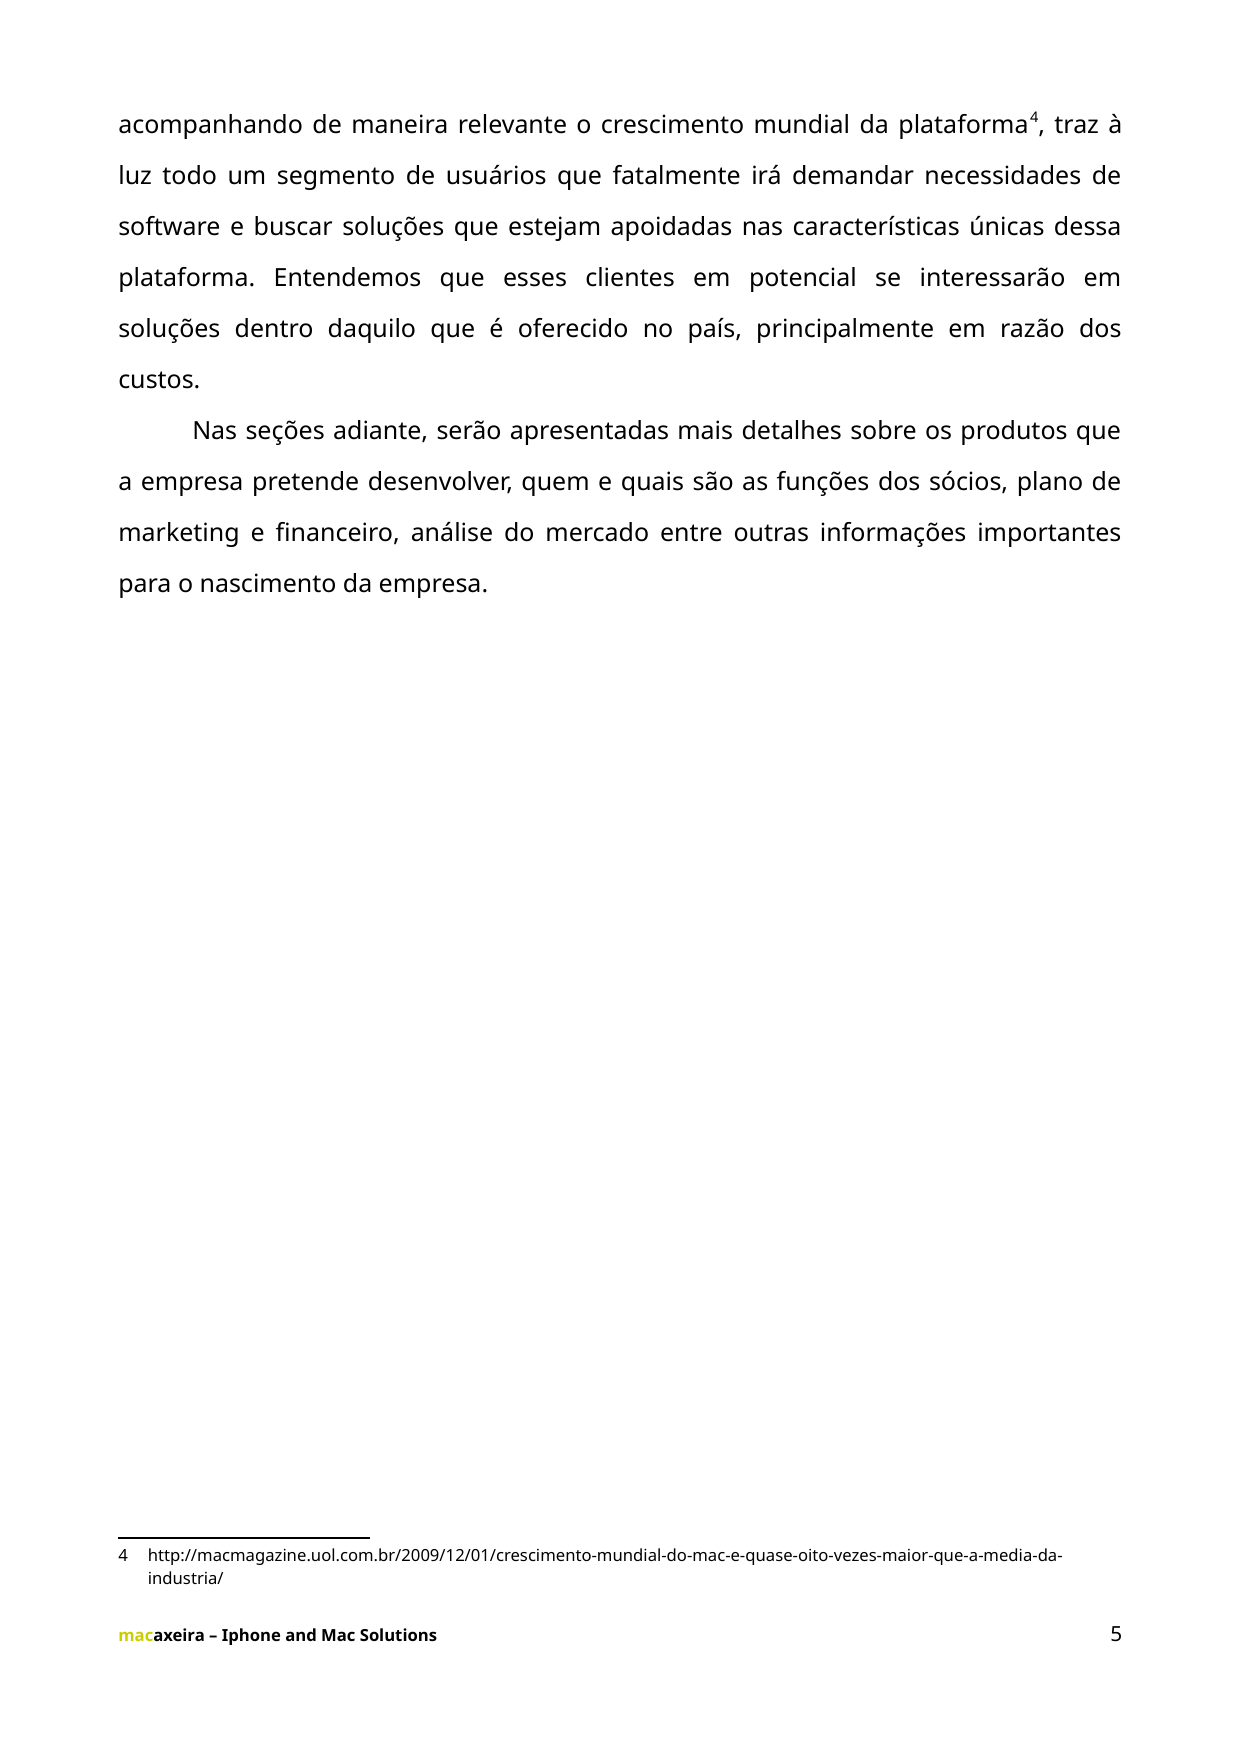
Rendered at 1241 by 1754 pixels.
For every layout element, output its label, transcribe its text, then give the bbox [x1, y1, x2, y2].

text http://macmagazine.uol.com.br/2009/12/01/crescimento-mundial-do-mac-e-quase-oito-vezes-maior-que-a-media-da-industria/ [118, 1544, 1122, 1589]
text acompanhando de maneira relevante o crescimento mundial da plataforma, traz à luz todo um segmento de usuários que fatalmente irá demandar necessidades de software e buscar soluções que estejam apoidadas nas características únicas dessa plataforma. Entendemos que esses clientes em potencial se interessarão em soluções dentro daquilo que é oferecido no país, principalmente em razão dos custos. [118, 106, 1122, 396]
text Nas seções adiante, serão apresentadas mais detalhes sobre os produtos que a empresa pretende desenvolver, quem e quais são as funções dos sócios, plano de marketing e financeiro, análise do mercado entre outras informações importantes para o nascimento da empresa. [118, 413, 1122, 600]
